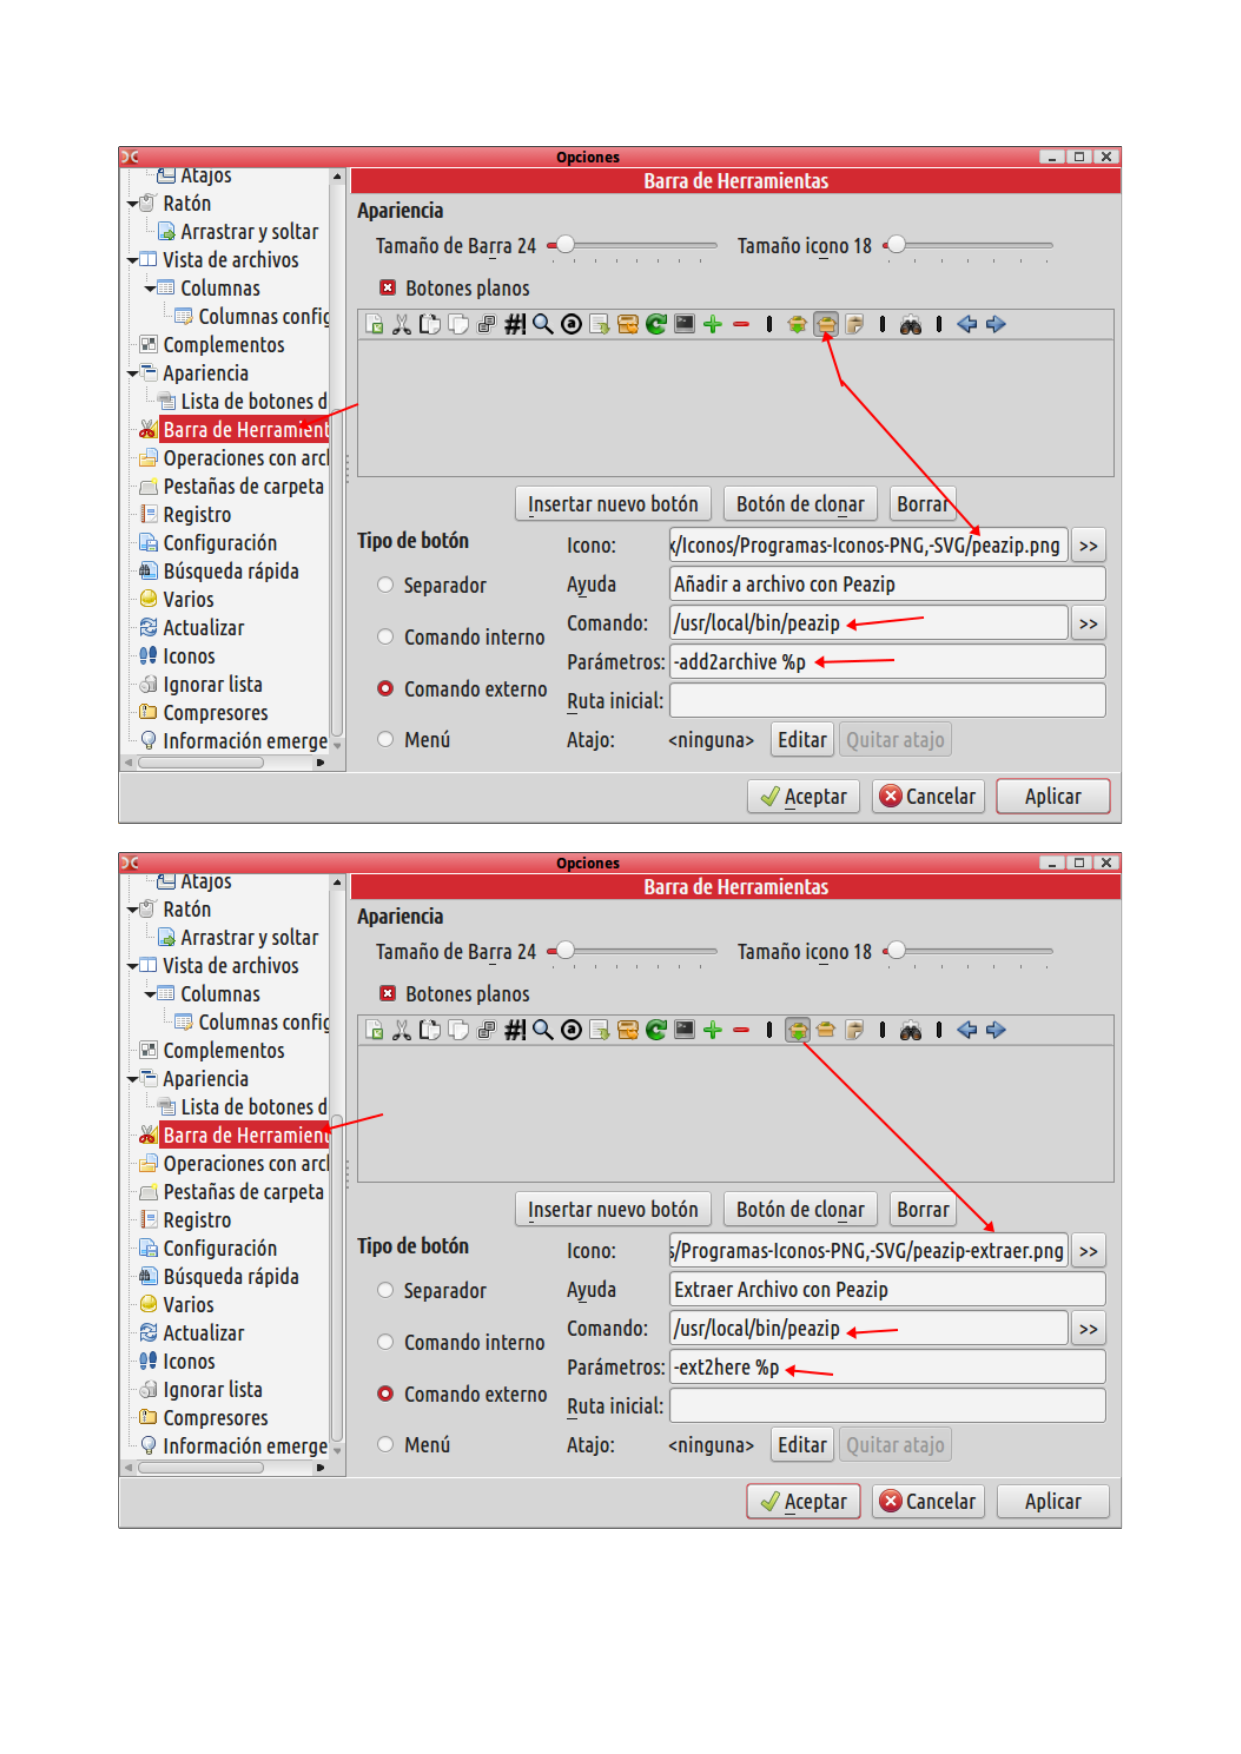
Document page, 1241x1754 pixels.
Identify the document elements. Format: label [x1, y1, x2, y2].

picture [118, 852, 1123, 1529]
picture [118, 146, 1123, 824]
